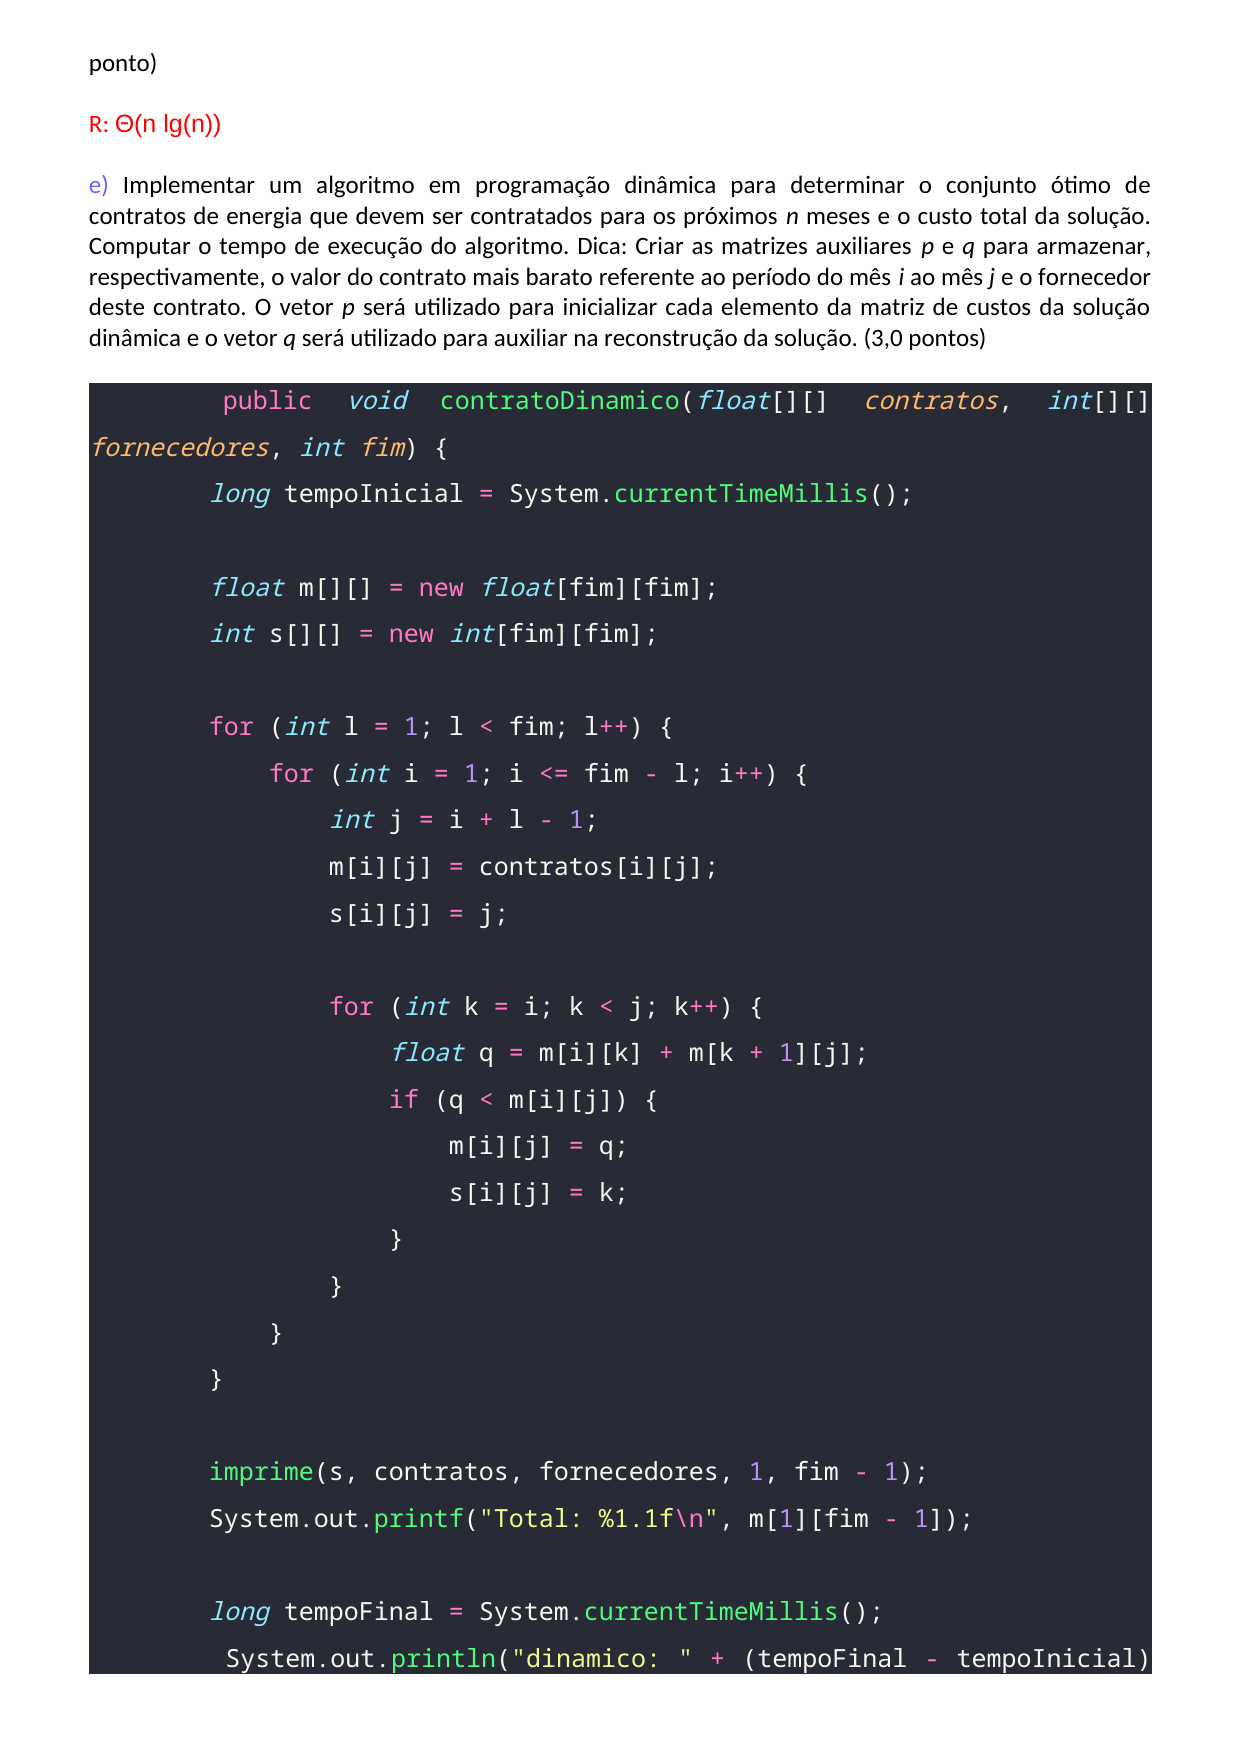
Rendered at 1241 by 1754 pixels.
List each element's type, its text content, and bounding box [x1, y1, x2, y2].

text R: Θ(n lg(n)) [89, 108, 1152, 139]
text m[i][j] = contratos[i][j]; [89, 849, 1152, 883]
text } [89, 1361, 1152, 1395]
text } [89, 1221, 1152, 1255]
text } [89, 1268, 1152, 1302]
text System.out.println("dinamico: " + (tempoFinal - tempoInicial) [89, 1640, 1152, 1674]
text for (int k = i; k < j; k++) { [89, 988, 1152, 1022]
text e) Implementar um algoritmo em programação dinâmica para determinar o conjunto ótimo de contratos de energia que devem ser contratados para os próximos n meses e o custo total da solução. Computar o tempo de execução do algoritmo. Dica: Criar as matrizes auxiliares p e q para armazenar, respectivamente, o valor do contrato mais barato referente ao período do mês i ao mês j e o fornecedor deste contrato. O vetor p será utilizado para inicializar cada elemento da matriz de custos da solução dinâmica e o vetor q será utilizado para auxiliar na reconstrução da solução. (3,0 pontos) [89, 169, 1152, 352]
text m[i][j] = q; [89, 1128, 1152, 1162]
text public void contratoDinamico(float[][] contratos, int[][] fornecedores, int fim) { [89, 383, 1152, 464]
text if (q < m[i][j]) { [89, 1081, 1152, 1116]
text int s[][] = new int[fim][fim]; [89, 616, 1152, 650]
text s[i][j] = k; [89, 1174, 1152, 1209]
text imprime(s, contratos, fornecedores, 1, fim - 1); [89, 1454, 1152, 1488]
text for (int i = 1; i <= fim - l; i++) { [89, 756, 1152, 789]
text } [89, 1314, 1152, 1348]
text long tempoFinal = System.currentTimeMillis(); [89, 1594, 1152, 1628]
text int j = i + l - 1; [89, 802, 1152, 836]
text ponto) [89, 47, 1152, 78]
text float q = m[i][k] + m[k + 1][j]; [89, 1035, 1152, 1069]
text long tempoInicial = System.currentTimeMillis(); [89, 476, 1152, 510]
text s[i][j] = j; [89, 895, 1152, 929]
text for (int l = 1; l < fim; l++) { [89, 709, 1152, 743]
text float m[][] = new float[fim][fim]; [89, 569, 1152, 603]
text System.out.printf("Total: %1.1f\n", m[1][fim - 1]); [89, 1501, 1152, 1534]
